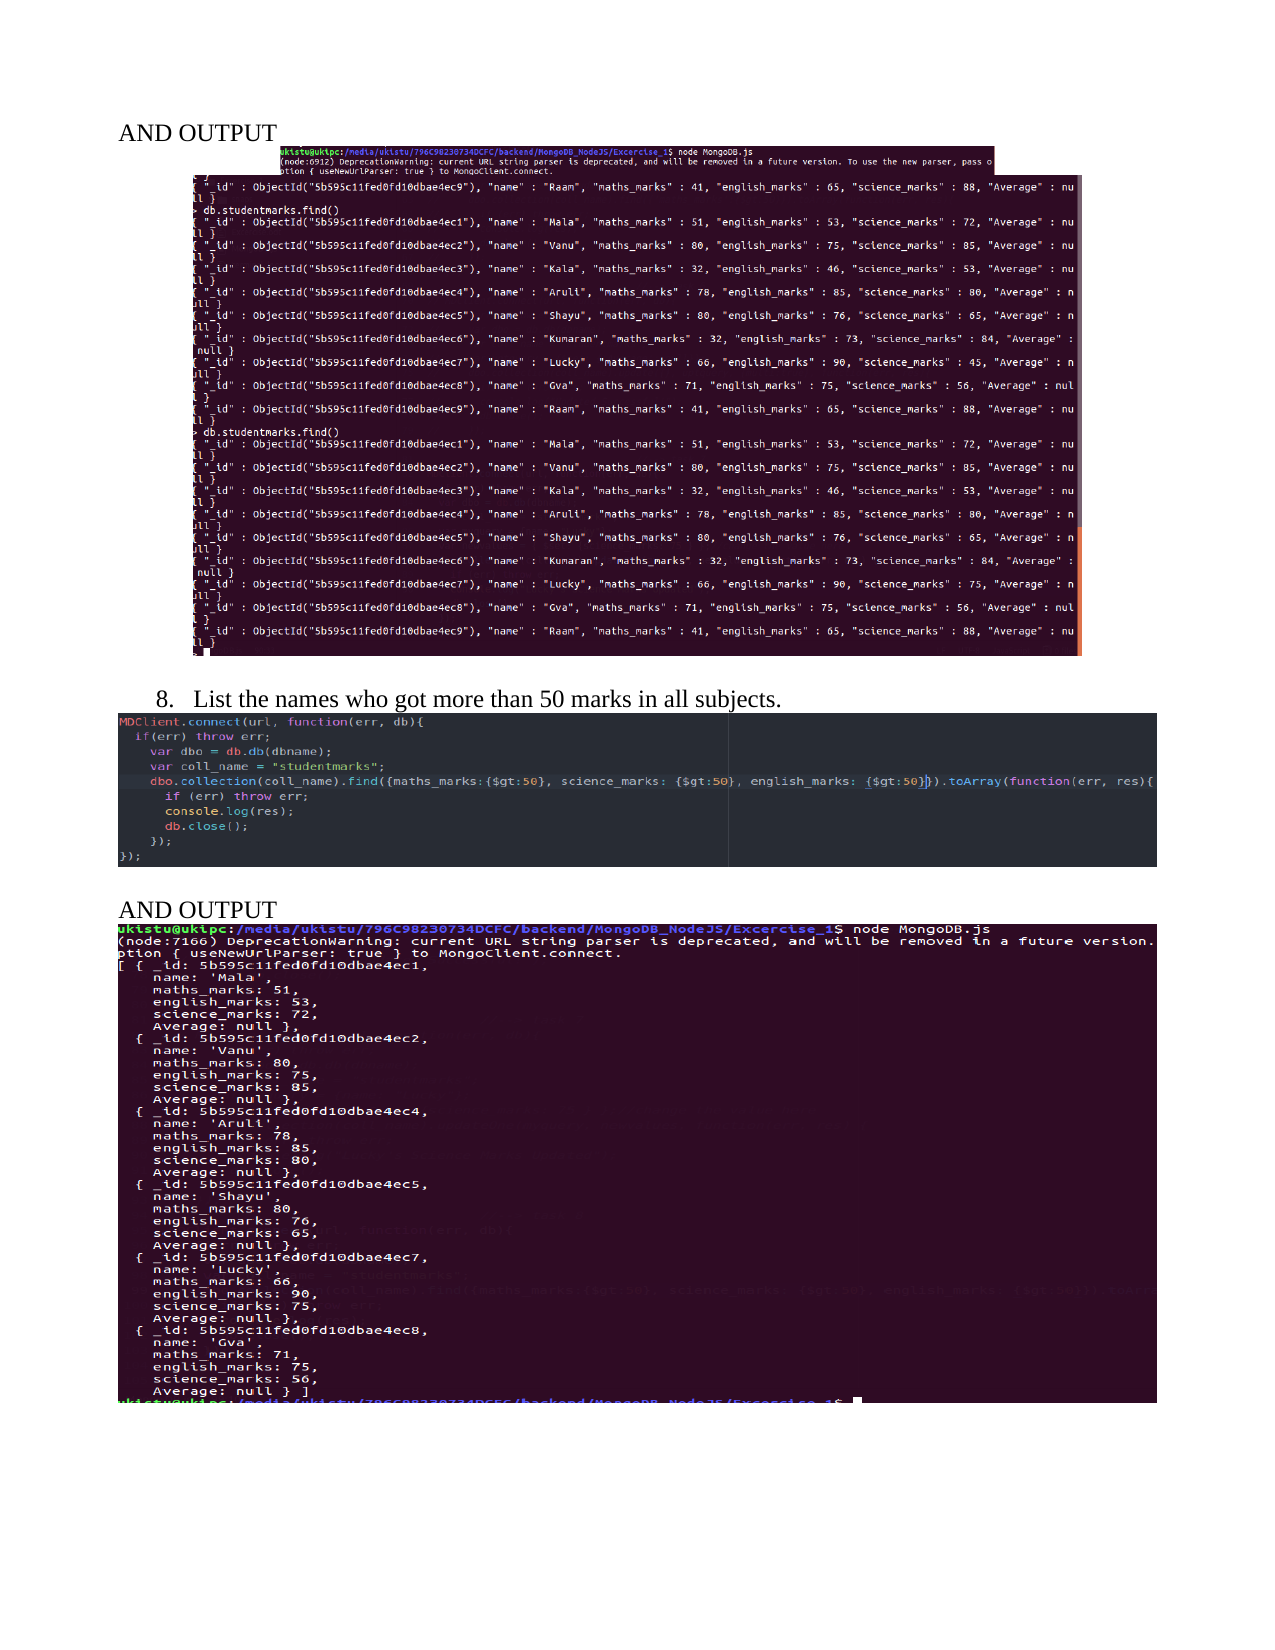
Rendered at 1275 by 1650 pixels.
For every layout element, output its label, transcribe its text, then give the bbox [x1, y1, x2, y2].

text AND OUTPUT [118, 895, 1157, 924]
list List the names who got more than 50 marks in all subjects. [156, 684, 1157, 713]
text AND OUTPUT [118, 118, 1157, 147]
picture [193, 146, 1082, 656]
picture [118, 713, 1157, 867]
picture [118, 924, 1157, 1403]
